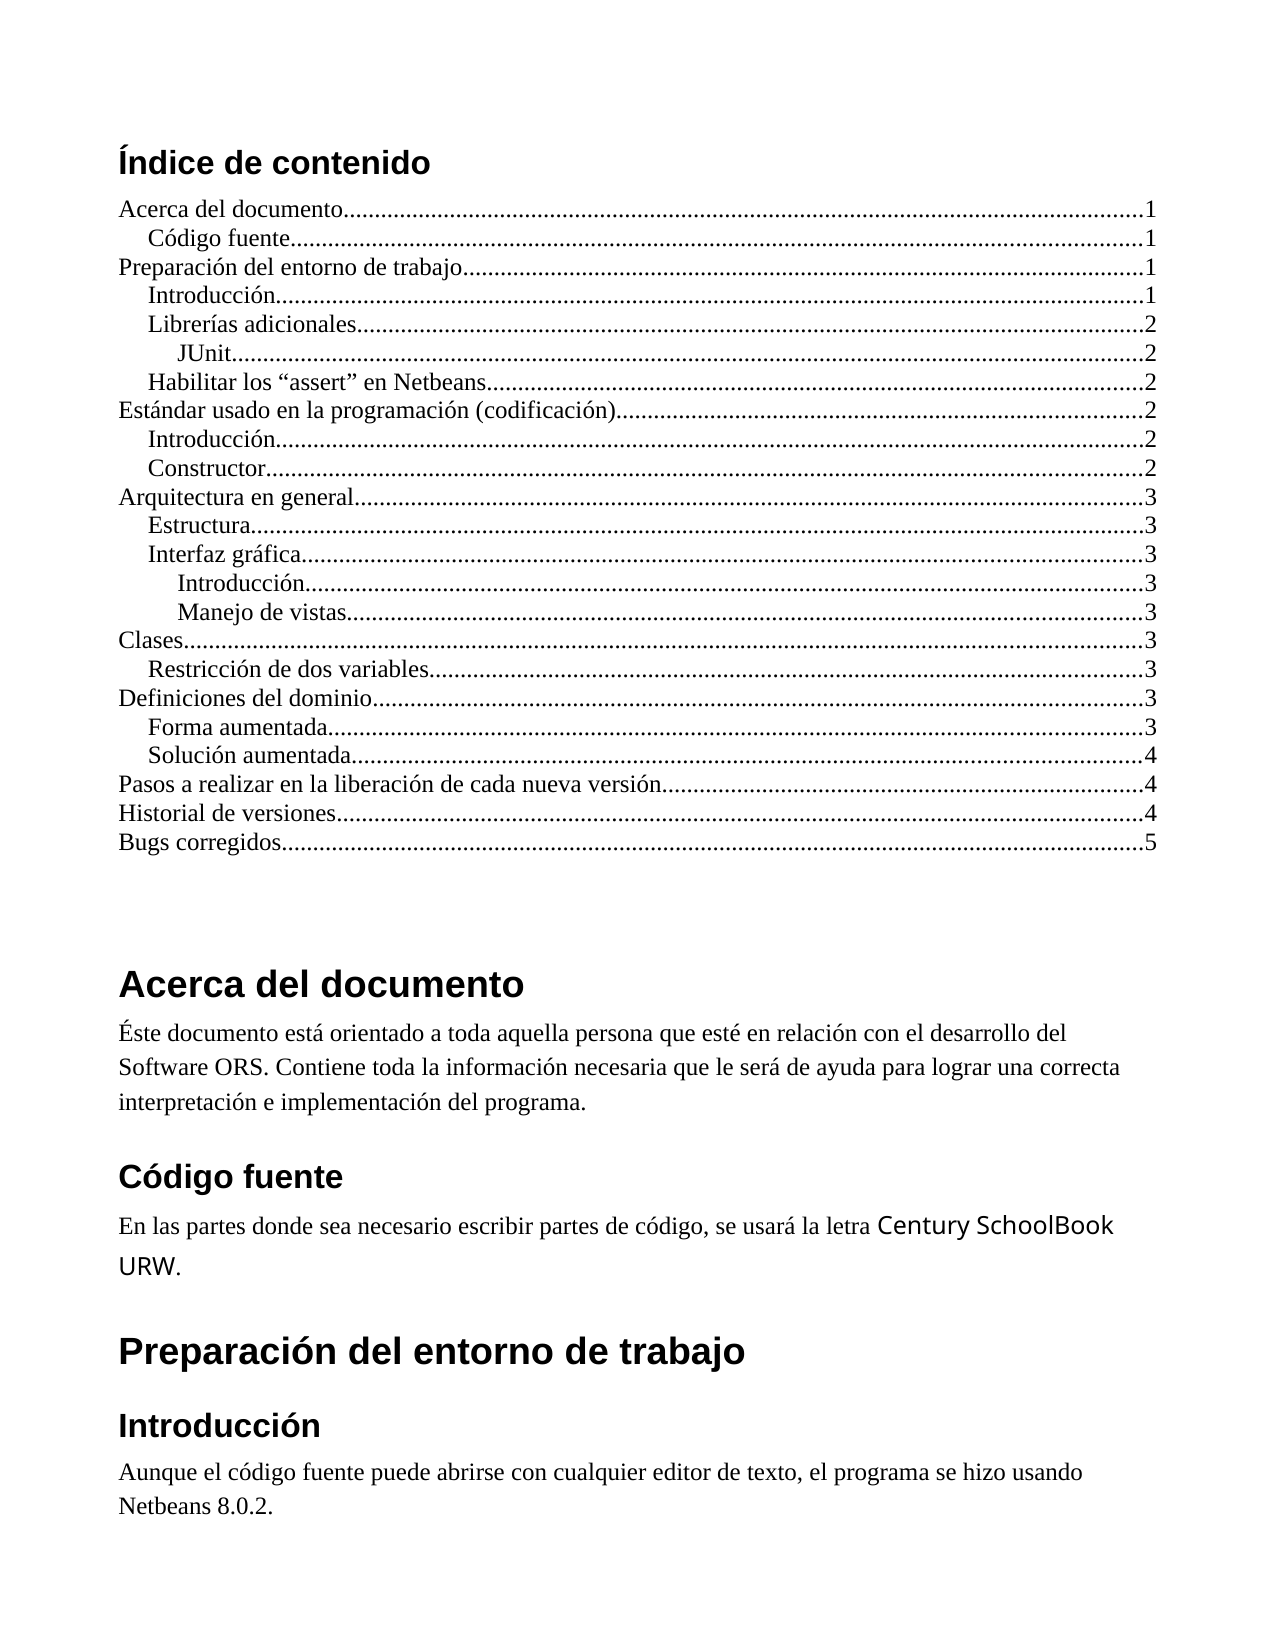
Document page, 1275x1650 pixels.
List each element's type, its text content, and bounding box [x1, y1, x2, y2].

text Preparación del entorno de trabajo 1 [118, 252, 1157, 280]
text Introducción 3 [177, 568, 1157, 597]
text Éste documento está orientado a toda aquella persona que esté en relación con el desarrollo del Software ORS. Contiene toda la información necesaria que le será de ayuda para lograr una correcta interpretación e implementación del programa. [118, 1018, 1157, 1115]
text Pasos a realizar en la liberación de cada nueva versión 4 [118, 769, 1157, 798]
text Constructor 2 [148, 453, 1157, 482]
text Arquitectura en general 3 [118, 482, 1157, 510]
subtitle Preparación del entorno de trabajo [118, 1329, 1157, 1372]
text Solución aumentada 4 [148, 740, 1157, 769]
text Estándar usado en la programación (codificación) 2 [118, 395, 1157, 424]
text Introducción 2 [148, 424, 1157, 453]
text Aunque el código fuente puede abrirse con cualquier editor de texto, el programa se hizo usando Netbeans 8.0.2. [118, 1457, 1157, 1520]
text JUnit 2 [177, 338, 1157, 367]
text Interfaz gráfica 3 [148, 539, 1157, 568]
text Historial de versiones 4 [118, 798, 1157, 827]
text Introducción 1 [148, 280, 1157, 309]
text Manejo de vistas 3 [177, 597, 1157, 625]
text Bugs corregidos 5 [118, 827, 1157, 855]
subtitle Índice de contenido [118, 143, 1157, 182]
text Librerías adicionales 2 [148, 309, 1157, 338]
text Habilitar los “assert” en Netbeans 2 [148, 367, 1157, 395]
subtitle Acerca del documento [118, 961, 1157, 1005]
text Restricción de dos variables 3 [148, 654, 1157, 683]
text Forma aumentada 3 [148, 712, 1157, 740]
text Acerca del documento 1 [118, 194, 1157, 223]
text Código fuente 1 [148, 223, 1157, 252]
text Estructura 3 [148, 510, 1157, 539]
subtitle Introducción [118, 1406, 1157, 1444]
text Clases 3 [118, 625, 1157, 654]
subtitle Código fuente [118, 1156, 1157, 1195]
text En las partes donde sea necesario escribir partes de código, se usará la letra Century SchoolBook URW. [118, 1208, 1157, 1282]
text Definiciones del dominio 3 [118, 683, 1157, 712]
